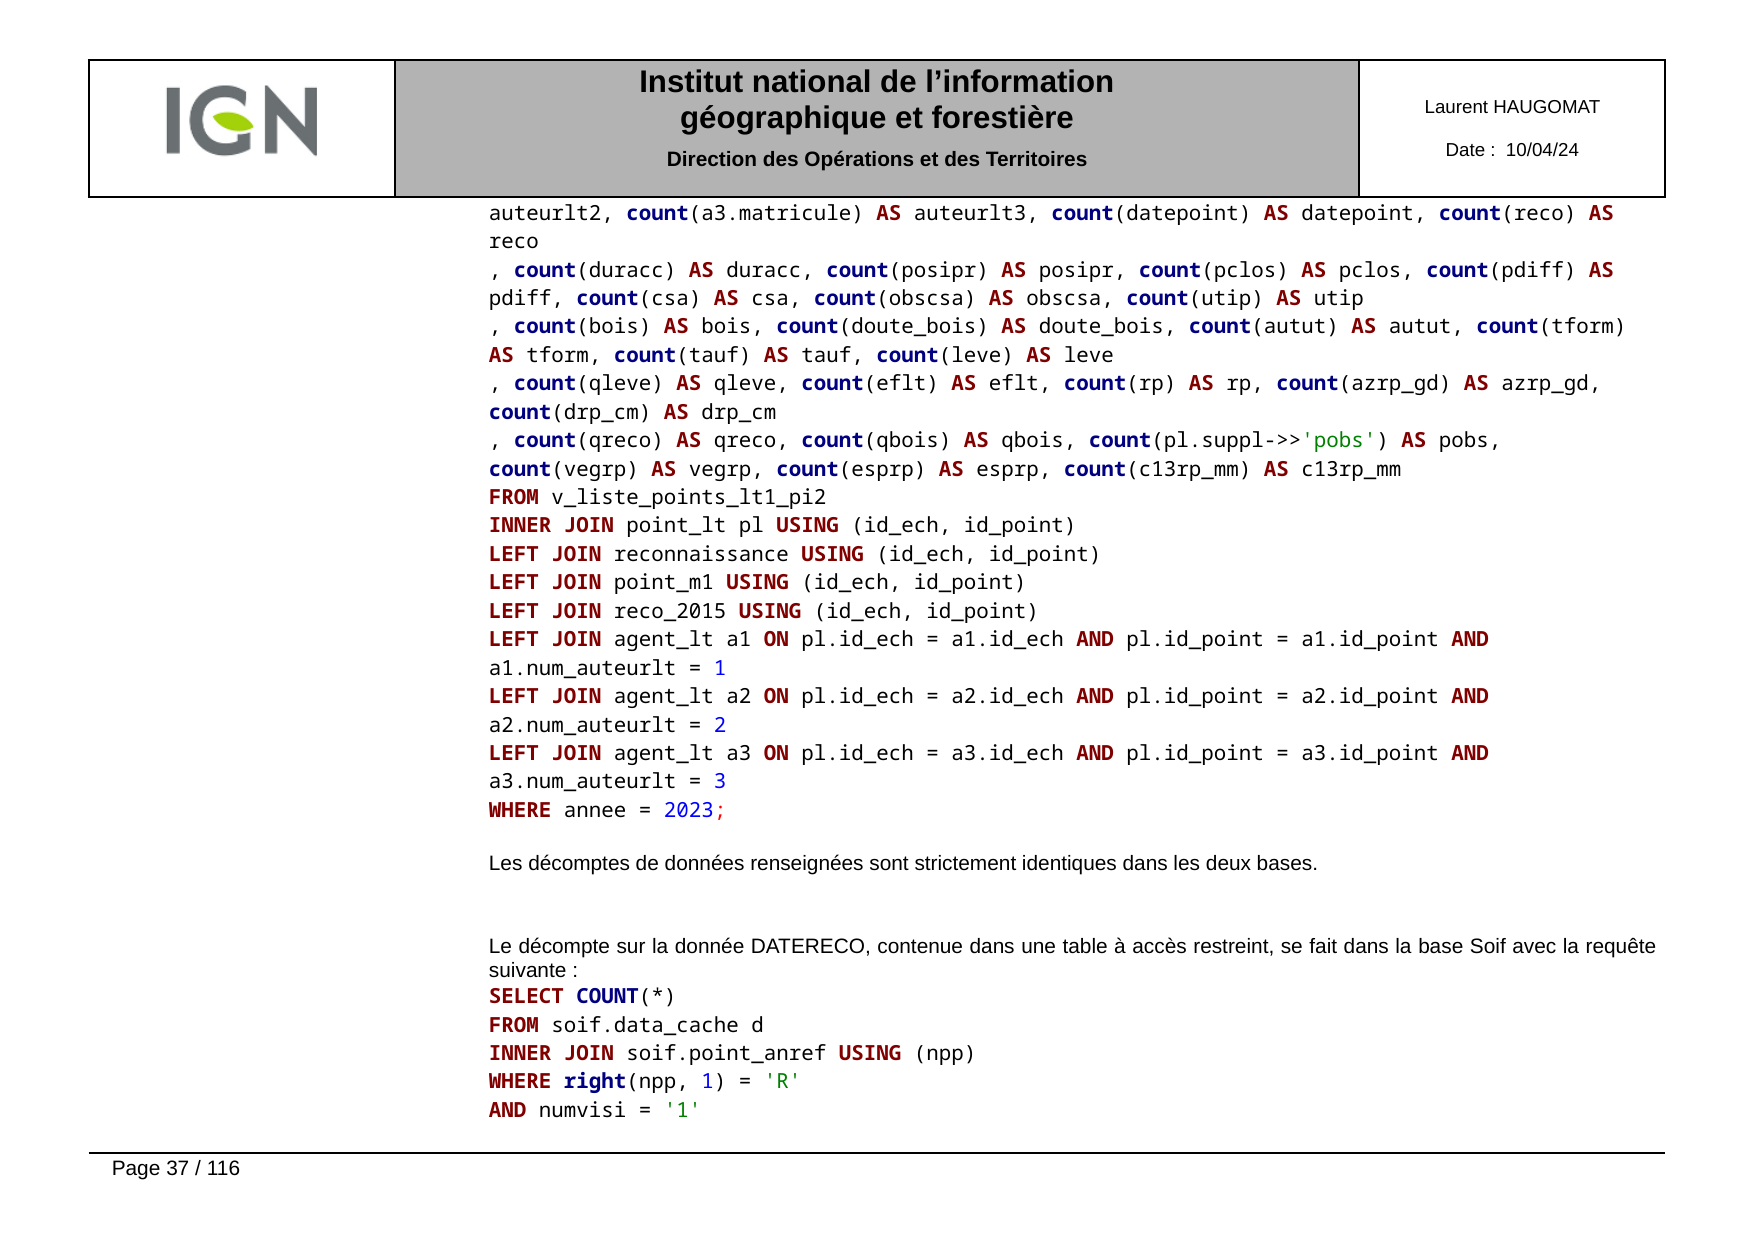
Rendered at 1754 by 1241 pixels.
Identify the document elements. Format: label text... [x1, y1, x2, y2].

picture [141, 62, 343, 180]
table_cell [89, 198, 483, 1129]
table_cell auteurlt2, count(a3.matricule) AS auteurlt3, count(datepoint) AS datepoint, count(reco) AS reco , count(duracc) AS duracc, count(posipr) AS posipr, count(pclos) AS pclos, count(pdiff) AS pdiff, count(csa) AS csa, count(obscsa) AS obscsa, count(utip) AS utip , count(bois) AS bois, count(doute_bois) AS doute_bois, count(autut) AS autut, count(tform) AS tform, count(tauf) AS tauf, count(leve) AS leve , count(qleve) AS qleve, count(eflt) AS eflt, count(rp) AS rp, count(azrp_gd) AS azrp_gd, count(drp_cm) AS drp_cm , count(qreco) AS qreco, count(qbois) AS qbois, count(pl.suppl->>'pobs') AS pobs, count(vegrp) AS vegrp, count(esprp) AS esprp, count(c13rp_mm) AS c13rp_mm FROM v_liste_points_lt1_pi2 INNER JOIN point_lt pl USING (id_ech, id_point) LEFT JOIN reconnaissance USING (id_ech, id_point) LEFT JOIN point_m1 USING (id_ech, id_point) LEFT JOIN reco_2015 USING (id_ech, id_point) LEFT JOIN agent_lt a1 ON pl.id_ech = a1.id_ech AND pl.id_point = a1.id_point AND a1.num_auteurlt = 1 LEFT JOIN agent_lt a2 ON pl.id_ech = a2.id_ech AND pl.id_point = a2.id_point AND a2.num_auteurlt = 2 LEFT JOIN agent_lt a3 ON pl.id_ech = a3.id_ech AND pl.id_point = a3.id_point AND a3.num_auteurlt = 3 WHERE annee = 2023; Les décomptes de données renseignées sont strictement identiques dans les deux bases. Le décompte sur la donnée DATERECO, contenue dans une table à accès restreint, se fait dans la base Soif avec la requête suivante : SELECT COUNT(*) FROM soif.data_cache d INNER JOIN soif.point_anref USING (npp) WHERE right(npp, 1) = 'R' AND numvisi = '1' [483, 198, 1665, 1129]
